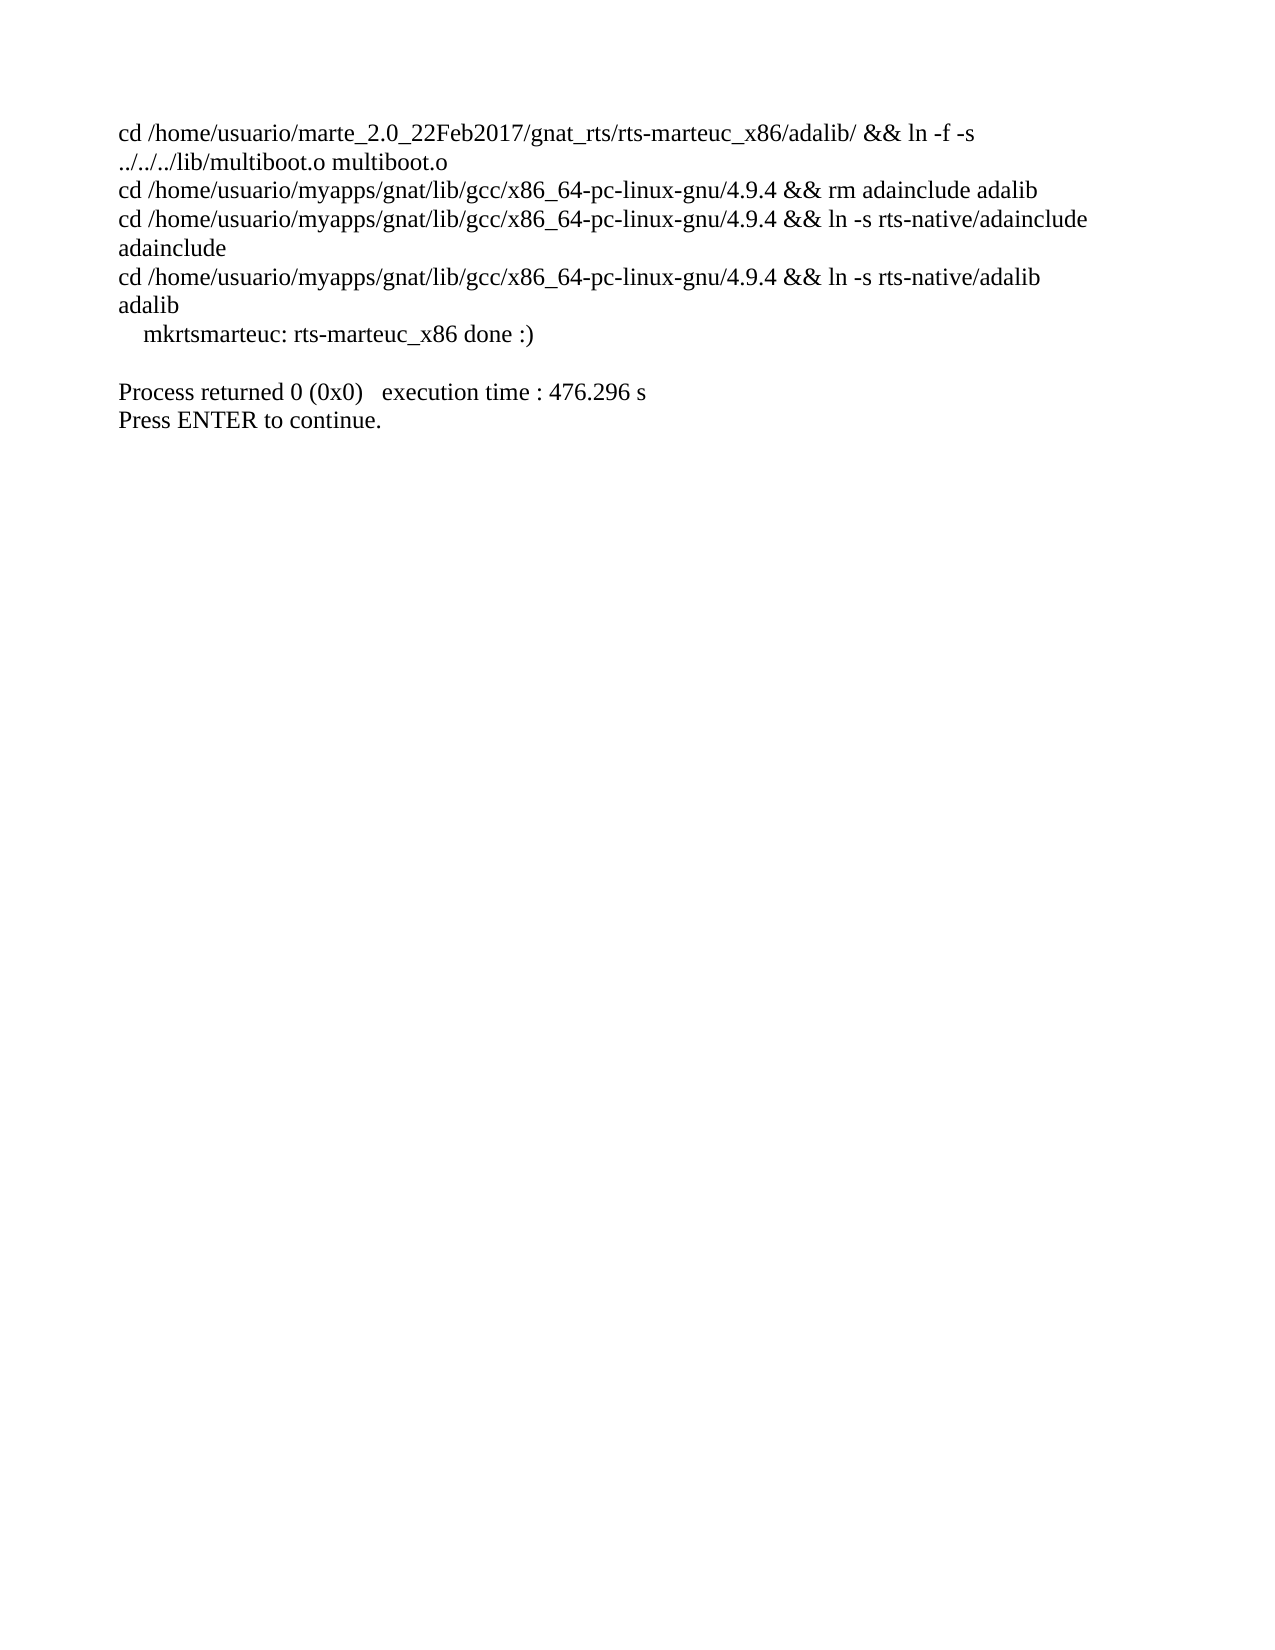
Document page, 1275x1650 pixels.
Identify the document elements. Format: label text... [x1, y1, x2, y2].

text cd /home/usuario/myapps/gnat/lib/gcc/x86_64-pc-linux-gnu/4.9.4 && ln -s rts-native/adalib adalib [118, 262, 1157, 319]
text cd /home/usuario/marte_2.0_22Feb2017/gnat_rts/rts-marteuc_x86/adalib/ && ln -f -s ../../../lib/multiboot.o multiboot.o [118, 118, 1157, 176]
text Press ENTER to continue. [118, 406, 1157, 434]
text mkrtsmarteuc: rts-marteuc_x86 done :) [118, 319, 1157, 348]
text cd /home/usuario/myapps/gnat/lib/gcc/x86_64-pc-linux-gnu/4.9.4 && rm adainclude adalib [118, 176, 1157, 204]
text cd /home/usuario/myapps/gnat/lib/gcc/x86_64-pc-linux-gnu/4.9.4 && ln -s rts-native/adainclude adainclude [118, 204, 1157, 262]
text Process returned 0 (0x0) execution time : 476.296 s [118, 377, 1157, 406]
